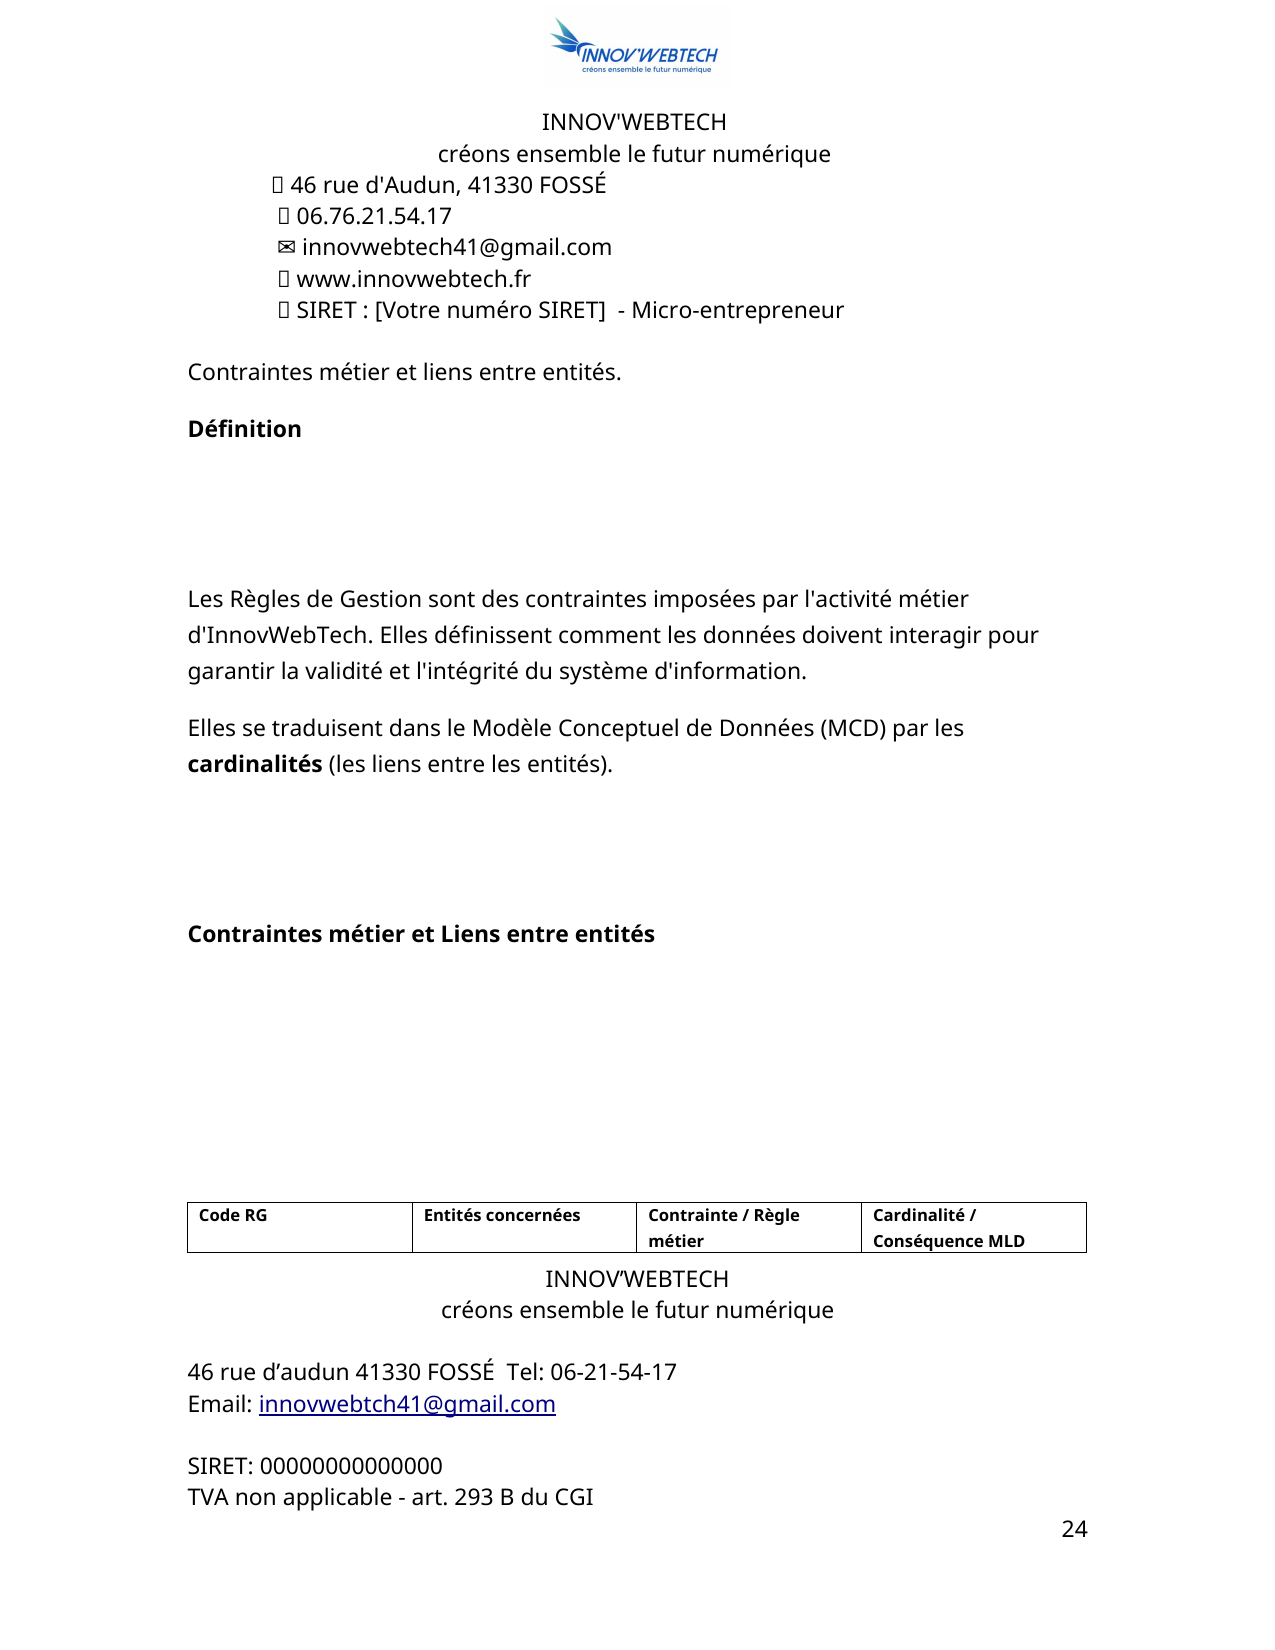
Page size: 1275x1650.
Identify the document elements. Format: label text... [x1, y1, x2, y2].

text Définition [187, 413, 1087, 444]
table_header Code RG [188, 1203, 412, 1252]
text Elles se traduisent dans le Modèle Conceptuel de Données (MCD) par les cardinalités (les liens entre les entités). [187, 712, 1087, 779]
table_header Entités concernées [413, 1203, 636, 1252]
table_header Contrainte / Règle métier [637, 1203, 861, 1252]
table_header Cardinalité / Conséquence MLD [862, 1203, 1086, 1252]
text Contraintes métier et liens entre entités. [187, 356, 1087, 387]
text Les Règles de Gestion sont des contraintes imposées par l'activité métier d'InnovWebTech. Elles définissent comment les données doivent interagir pour garantir la validité et l'intégrité du système d'information. [187, 583, 1087, 686]
text Contraintes métier et Liens entre entités [187, 918, 1087, 949]
